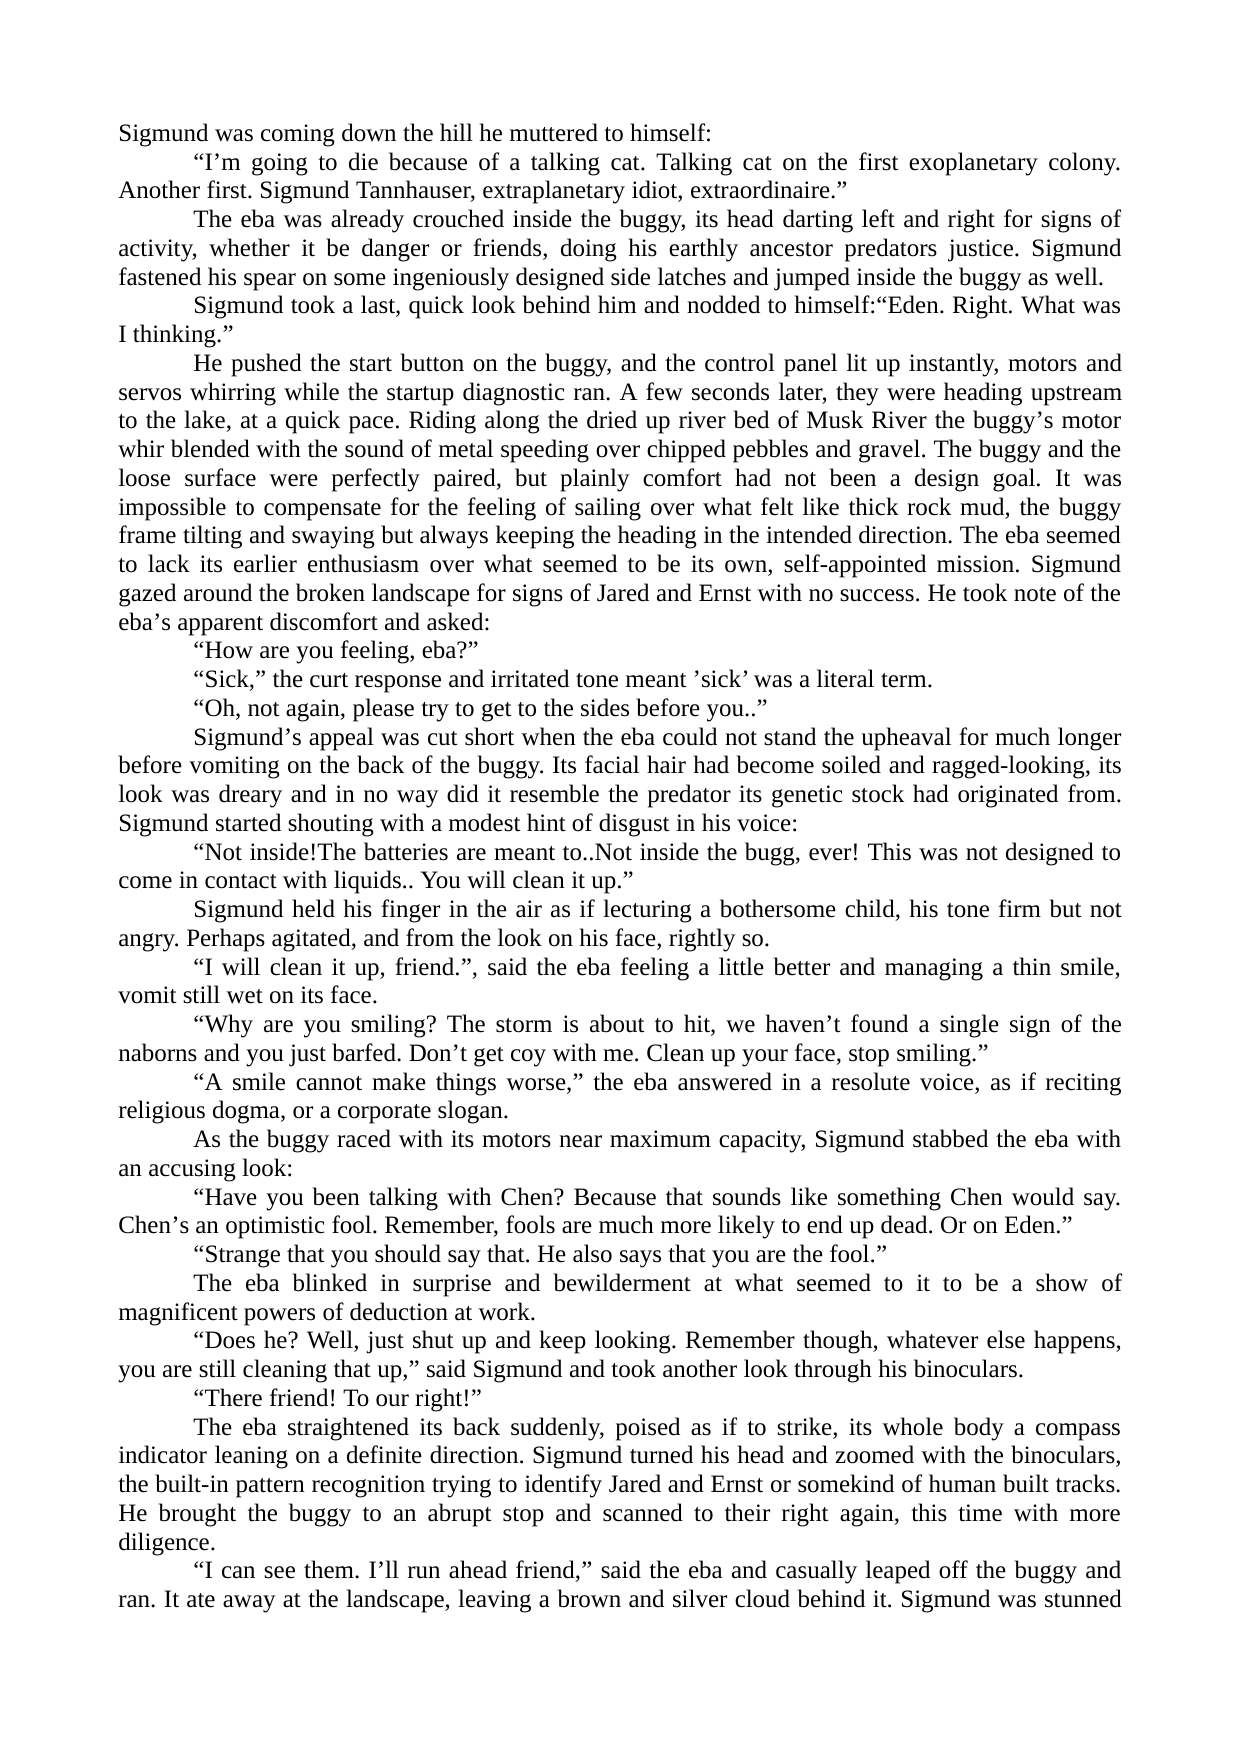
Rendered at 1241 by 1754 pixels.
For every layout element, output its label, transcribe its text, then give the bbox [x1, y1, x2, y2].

text Sigmund took a last, quick look behind him and nodded to himself:“Eden. Right. What was I thinking.” [118, 291, 1122, 348]
text “There friend! To our right!” [118, 1383, 1122, 1412]
text “A smile cannot make things worse,” the eba answered in a resolute voice, as if reciting religious dogma, or a corporate slogan. [118, 1067, 1122, 1124]
text “Strange that you should say that. He also says that you are the fool.” [118, 1239, 1122, 1268]
text “I will clean it up, friend.”, said the eba feeling a little better and managing a thin smile, vomit still wet on its face. [118, 952, 1122, 1009]
text As the buggy raced with its motors near maximum capacity, Sigmund stabbed the eba with an accusing look: [118, 1124, 1122, 1182]
text “How are you feeling, eba?” [118, 636, 1122, 664]
text “Oh, not again, please try to get to the sides before you..” [118, 693, 1122, 722]
text Sigmund was coming down the hill he muttered to himself: [118, 118, 1122, 147]
text He pushed the start button on the buggy, and the control panel lit up instantly, motors and servos whirring while the startup diagnostic ran. A few seconds later, they were heading upstream to the lake, at a quick pace. Riding along the dried up river bed of Musk River the buggy’s motor whir blended with the sound of metal speeding over chipped pebbles and gravel. The buggy and the loose surface were perfectly paired, but plainly comfort had not been a design goal. It was impossible to compensate for the feeling of sailing over what felt like thick rock mud, the buggy frame tilting and swaying but always keeping the heading in the intended direction. The eba seemed to lack its earlier enthusiasm over what seemed to be its own, self-appointed mission. Sigmund gazed around the broken landscape for signs of Jared and Ernst with no success. He took note of the eba’s apparent discomfort and asked: [118, 348, 1122, 636]
text “Sick,” the curt response and irritated tone meant ’sick’ was a literal term. [118, 664, 1122, 693]
text “Have you been talking with Chen? Because that sounds like something Chen would say. Chen’s an optimistic fool. Remember, fools are much more likely to end up dead. Or on Eden.” [118, 1182, 1122, 1239]
text “Why are you smiling? The storm is about to hit, we haven’t found a single sign of the naborns and you just barfed. Don’t get coy with me. Clean up your face, stop smiling.” [118, 1009, 1122, 1067]
text Sigmund’s appeal was cut short when the eba could not stand the upheaval for much longer before vomiting on the back of the buggy. Its facial hair had become soiled and ragged-looking, its look was dreary and in no way did it resemble the predator its genetic stock had originated from. Sigmund started shouting with a modest hint of disgust in his voice: [118, 722, 1122, 837]
text “Does he? Well, just shut up and keep looking. Remember though, whatever else happens, you are still cleaning that up,” said Sigmund and took another look through his binoculars. [118, 1326, 1122, 1383]
text The eba was already crouched inside the buggy, its head darting left and right for signs of activity, whether it be danger or friends, doing his earthly ancestor predators justice. Sigmund fastened his spear on some ingeniously designed side latches and jumped inside the buggy as well. [118, 204, 1122, 291]
text The eba blinked in surprise and bewilderment at what seemed to it to be a show of magnificent powers of deduction at work. [118, 1268, 1122, 1326]
text “I can see them. I’ll run ahead friend,” said the eba and casually leaped off the buggy and ran. It ate away at the landscape, leaving a brown and silver cloud behind it. Sigmund was stunned [118, 1556, 1122, 1613]
text The eba straightened its back suddenly, poised as if to strike, its whole body a compass indicator leaning on a definite direction. Sigmund turned his head and zoomed with the binoculars, the built-in pattern recognition trying to identify Jared and Ernst or somekind of human built tracks. He brought the buggy to an abrupt stop and scanned to their right again, this time with more diligence. [118, 1412, 1122, 1556]
text “Not inside!The batteries are meant to..Not inside the bugg, ever! This was not designed to come in contact with liquids.. You will clean it up.” [118, 837, 1122, 894]
text Sigmund held his finger in the air as if lecturing a bothersome child, his tone firm but not angry. Perhaps agitated, and from the look on his face, rightly so. [118, 894, 1122, 952]
text “I’m going to die because of a talking cat. Talking cat on the first exoplanetary colony. Another first. Sigmund Tannhauser, extraplanetary idiot, extraordinaire.” [118, 147, 1122, 204]
